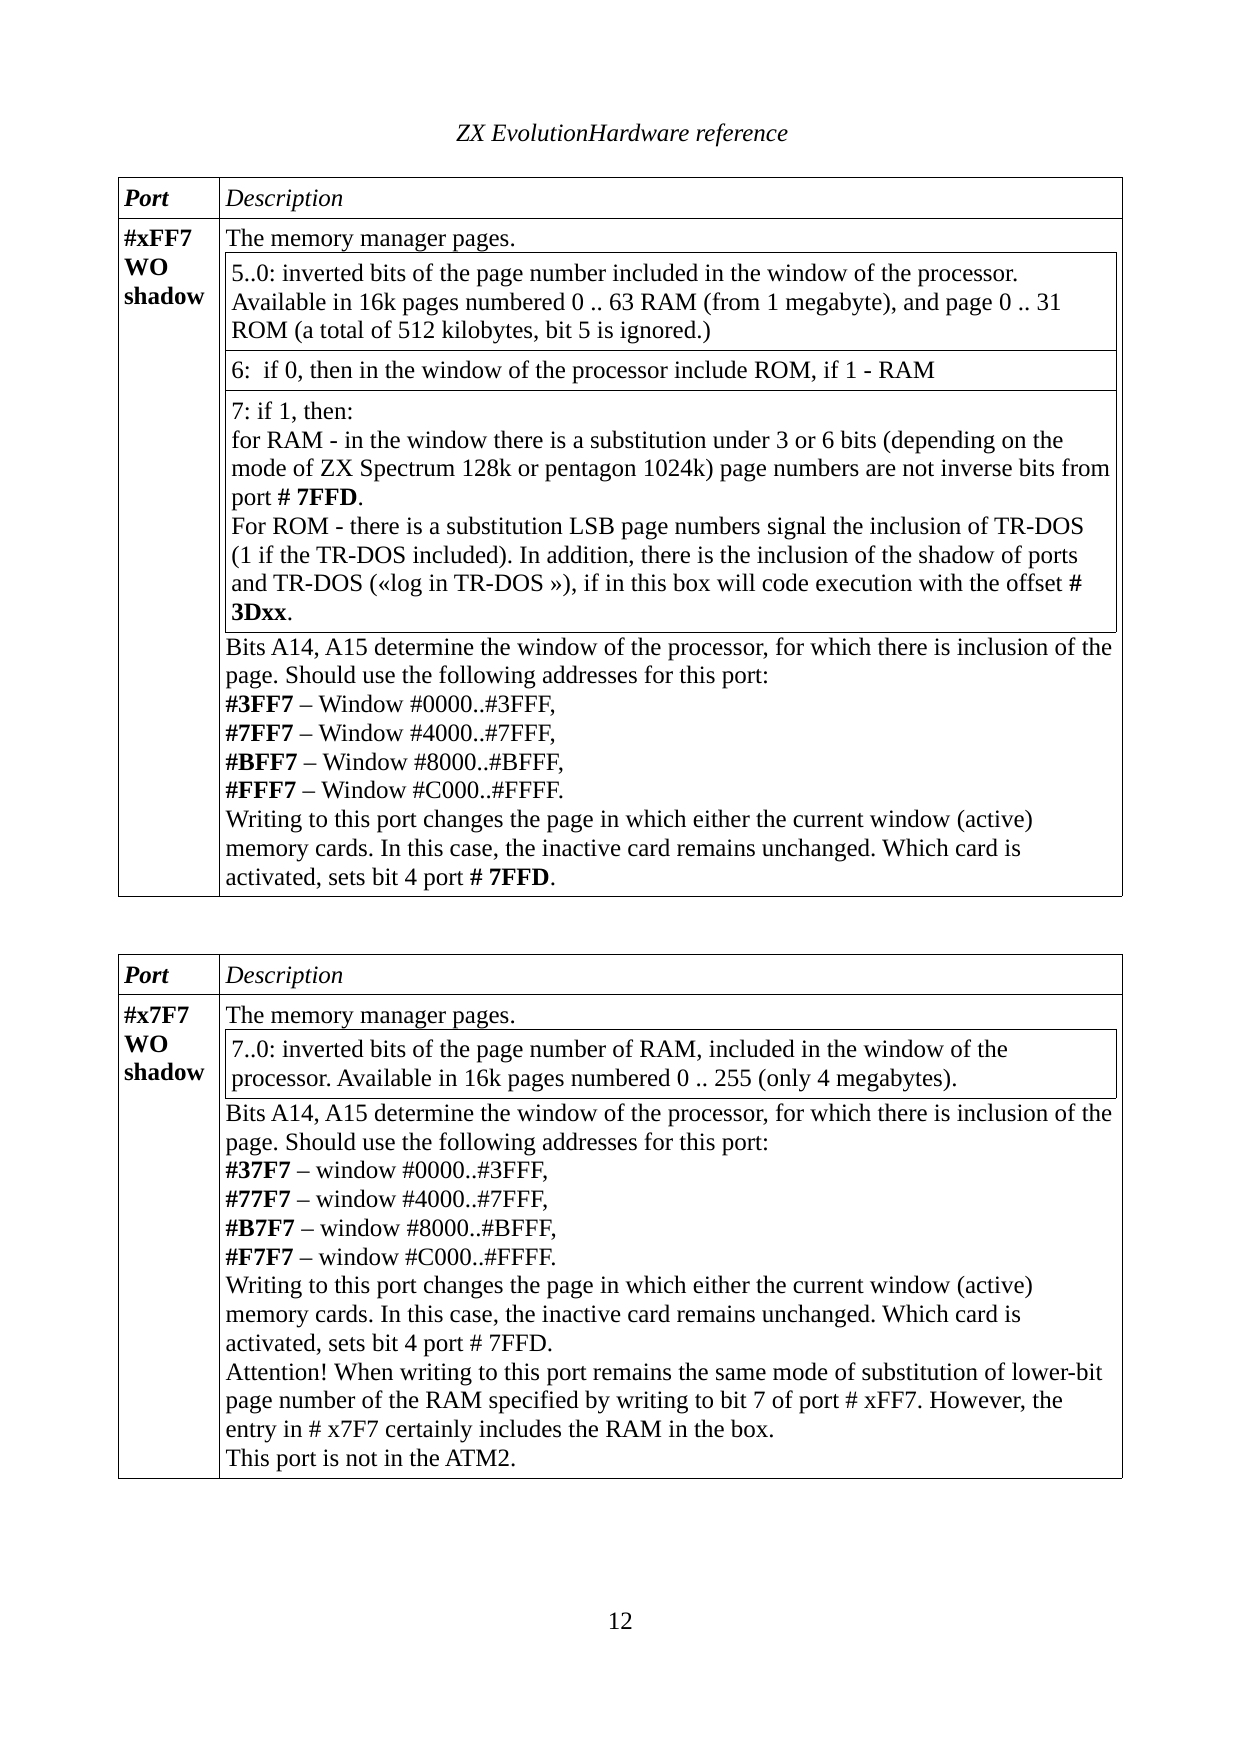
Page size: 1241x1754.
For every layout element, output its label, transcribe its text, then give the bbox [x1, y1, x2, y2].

table_cell The memory manager pages. Bits A14, A15 determine the window of the processor, for which there is inclusion of the page. Should use the following addresses for this port: #37F7 – window #0000..#3FFF, #77F7 – window #4000..#7FFF, #B7F7 – window #8000..#BFFF, #F7F7 – window #C000..#FFFF. Writing to this port changes the page in which either the current window (active) memory cards. In this case, the inactive card remains unchanged. Which card is activated, sets bit 4 port # 7FFD. Attention! When writing to this port remains the same mode of substitution of lower-bit page number of the RAM specified by writing to bit 7 of port # xFF7. However, the entry in # x7F7 certainly includes the RAM in the box. This port is not in the ATM2. [220, 995, 1122, 1477]
table_header 5..0: inverted bits of the page number included in the window of the processor. Available in 16k pages numbered 0 .. 63 RAM (from 1 megabyte), and page 0 .. 31 ROM (a total of 512 kilobytes, bit 5 is ignored.) [226, 253, 1116, 350]
table_cell 7: if 1, then: for RAM - in the window there is a substitution under 3 or 6 bits (depending on the mode of ZX Spectrum 128k or pentagon 1024k) page numbers are not inverse bits from port # 7FFD. For ROM - there is a substitution LSB page numbers signal the inclusion of TR-DOS (1 if the TR-DOS included). In addition, there is the inclusion of the shadow of ports and TR-DOS («log in TR-DOS »), if in this box will code execution with the offset # 3Dxx. [226, 391, 1116, 632]
table_cell 6: if 0, then in the window of the processor include ROM, if 1 - RAM [226, 351, 1116, 390]
table_header Description [220, 955, 1122, 994]
table_cell #x7F7 WO shadow [119, 995, 219, 1477]
table_cell #xFF7 WO shadow [119, 219, 219, 896]
table_header 7..0: inverted bits of the page number of RAM, included in the window of the processor. Available in 16k pages numbered 0 .. 255 (only 4 megabytes). [226, 1030, 1116, 1098]
table_header Port [119, 178, 219, 217]
table_header Description [220, 178, 1122, 217]
table_cell The memory manager pages. Bits A14, A15 determine the window of the processor, for which there is inclusion of the page. Should use the following addresses for this port: #3FF7 – Window #0000..#3FFF, #7FF7 – Window #4000..#7FFF, #BFF7 – Window #8000..#BFFF, #FFF7 – Window #C000..#FFFF. Writing to this port changes the page in which either the current window (active) memory cards. In this case, the inactive card remains unchanged. Which card is activated, sets bit 4 port # 7FFD. [220, 219, 1122, 896]
table_header Port [119, 955, 219, 994]
